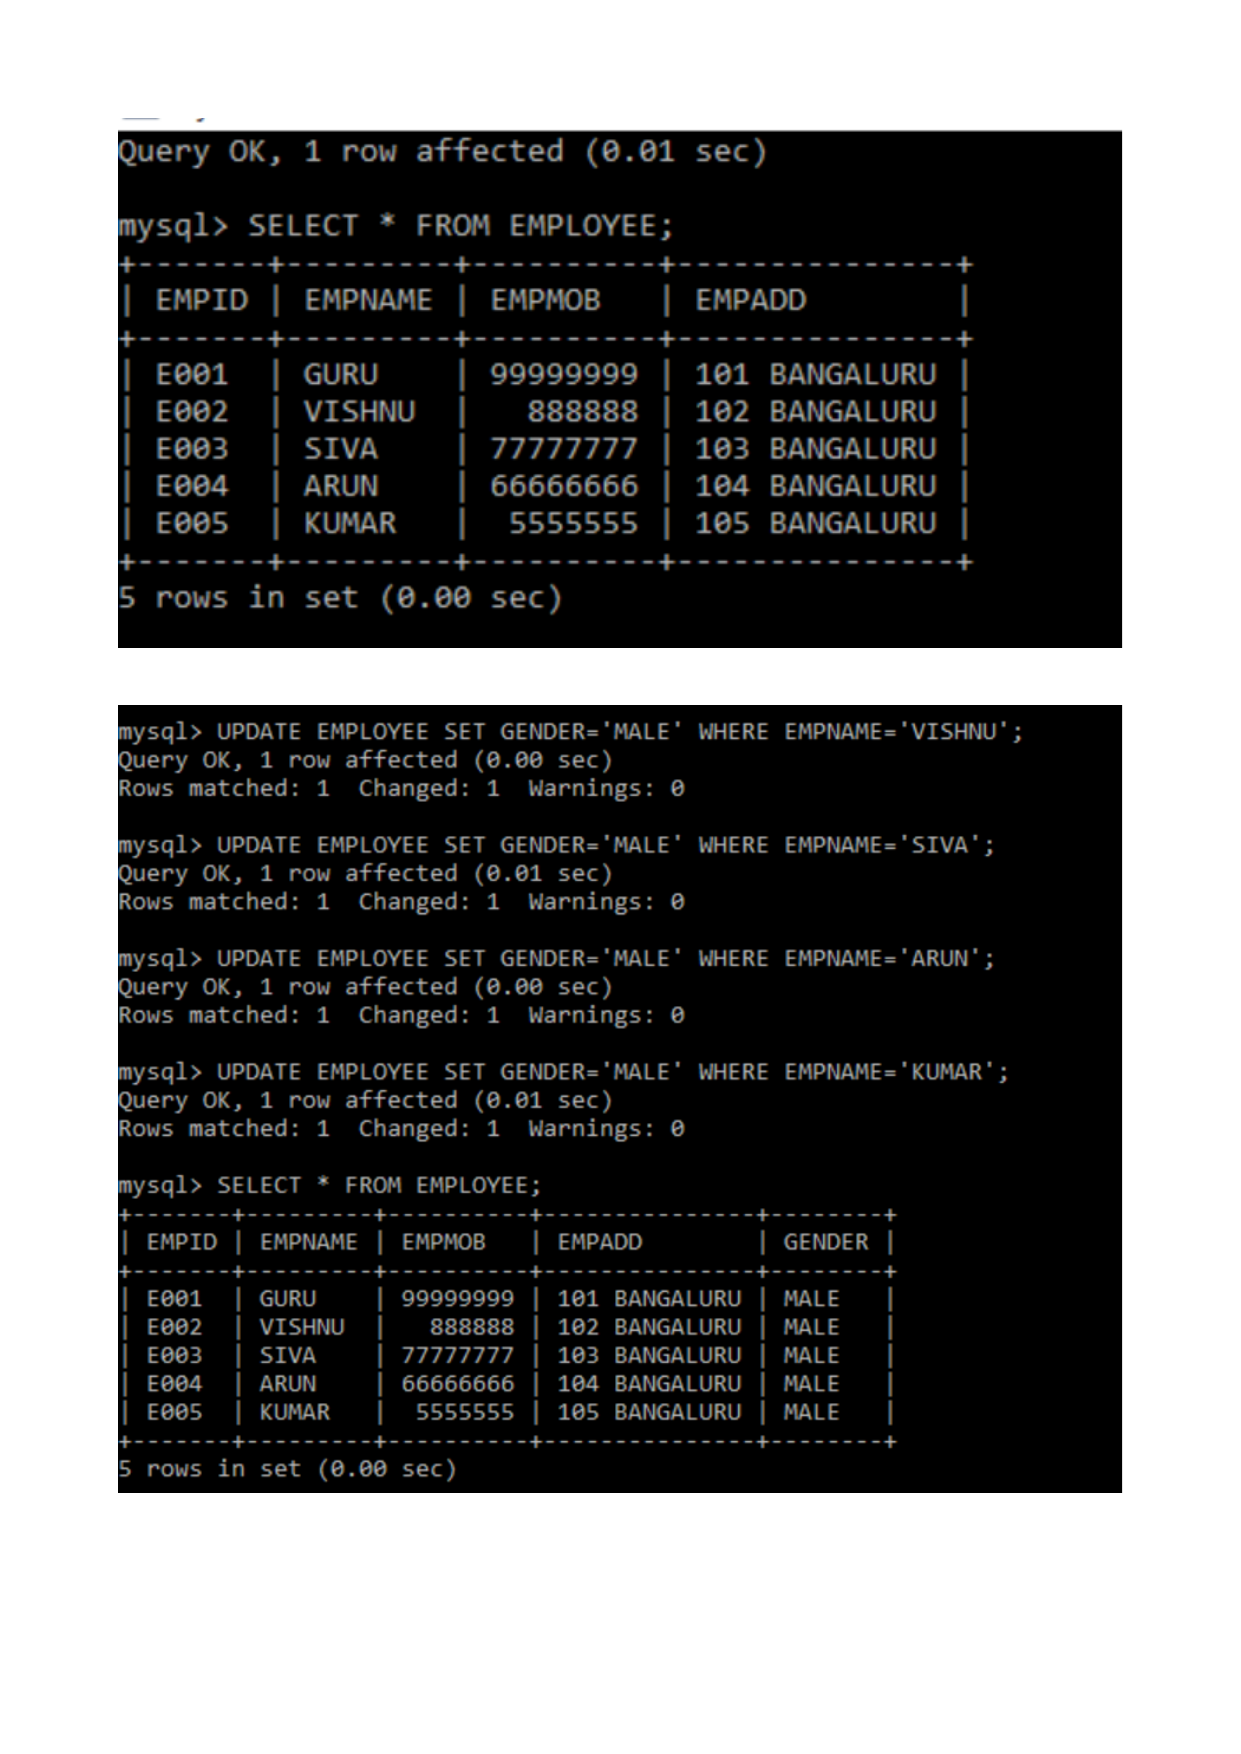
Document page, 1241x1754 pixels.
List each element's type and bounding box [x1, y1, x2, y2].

picture [118, 118, 1123, 648]
picture [118, 705, 1123, 1493]
